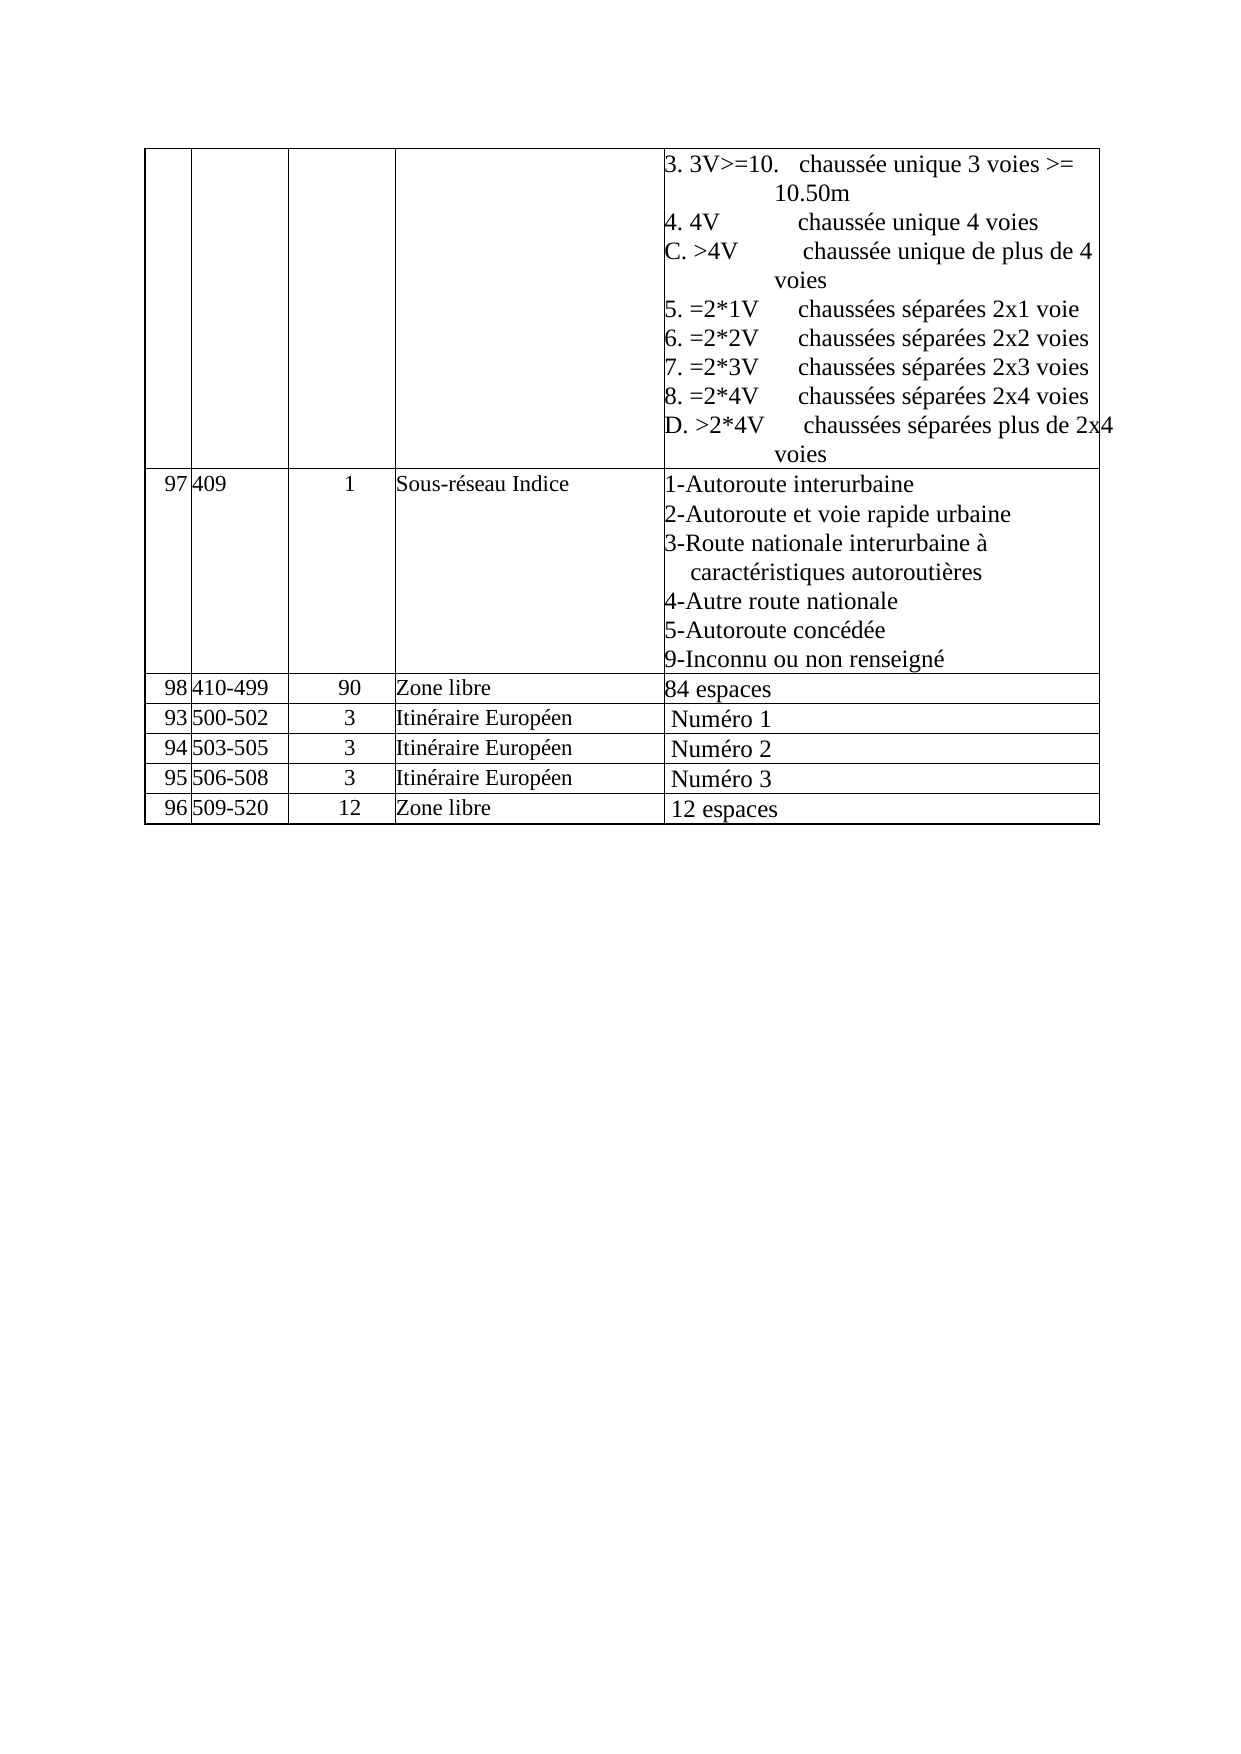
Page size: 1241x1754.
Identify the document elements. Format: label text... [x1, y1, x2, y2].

table_cell 3 [289, 704, 395, 733]
table_cell 84 espaces [665, 674, 1099, 703]
table_cell 94 [146, 734, 191, 763]
table_cell 12 [289, 794, 395, 823]
table_cell 90 [289, 674, 395, 703]
table_cell 1 [289, 469, 395, 673]
table_cell 506-508 [192, 764, 288, 793]
table_cell [192, 149, 288, 468]
table_cell Itinéraire Européen [396, 734, 664, 763]
table_cell [396, 149, 664, 468]
table_cell 409 [192, 469, 288, 673]
table_cell [289, 149, 395, 468]
table_cell Codification SICRE 0. ? classe inconnue A. 1V chaussée unique 1 voie 1. 2V<7 chaussée unique 2 voies < 7 m 2. 2V>=7 chaussée unique 2 voies >= 7 m B. 3V<10.5 chaussée unique 3 voies < 10.50m 3. 3V>=10. chaussée unique 3 voies >= 10.50m 4. 4V chaussée unique 4 voies C. >4V chaussée unique de plus de 4 voies 5. =2*1V chaussées séparées 2x1 voie 6. =2*2V chaussées séparées 2x2 voies 7. =2*3V chaussées séparées 2x3 voies 8. =2*4V chaussées séparées 2x4 voies D. >2*4V chaussées séparées plus de 2x4 voies [665, 149, 1099, 468]
table_cell 12 espaces [665, 794, 1099, 823]
table_cell Numéro 2 [665, 734, 1099, 763]
table_cell 97 [146, 469, 191, 673]
table_cell 410-499 [192, 674, 288, 703]
table_cell 93 [146, 704, 191, 733]
table_cell Sous-réseau Indice [396, 469, 664, 673]
table_cell 95 [146, 764, 191, 793]
table_cell Itinéraire Européen [396, 764, 664, 793]
table_cell 3 [289, 764, 395, 793]
table_cell 3 [289, 734, 395, 763]
table_cell Numéro 1 [665, 704, 1099, 733]
table_cell Zone libre [396, 674, 664, 703]
table_cell [146, 149, 191, 468]
table_cell 500-502 [192, 704, 288, 733]
table_cell 503-505 [192, 734, 288, 763]
table_cell 98 [146, 674, 191, 703]
table_cell Itinéraire Européen [396, 704, 664, 733]
table_cell Numéro 3 [665, 764, 1099, 793]
table_cell 1-Autoroute interurbaine 2-Autoroute et voie rapide urbaine 3-Route nationale interurbaine à caractéristiques autoroutières 4-Autre route nationale 5-Autoroute concédée 9-Inconnu ou non renseigné [665, 469, 1099, 673]
table_cell 509-520 [192, 794, 288, 823]
table_cell 96 [146, 794, 191, 823]
table_cell Zone libre [396, 794, 664, 823]
